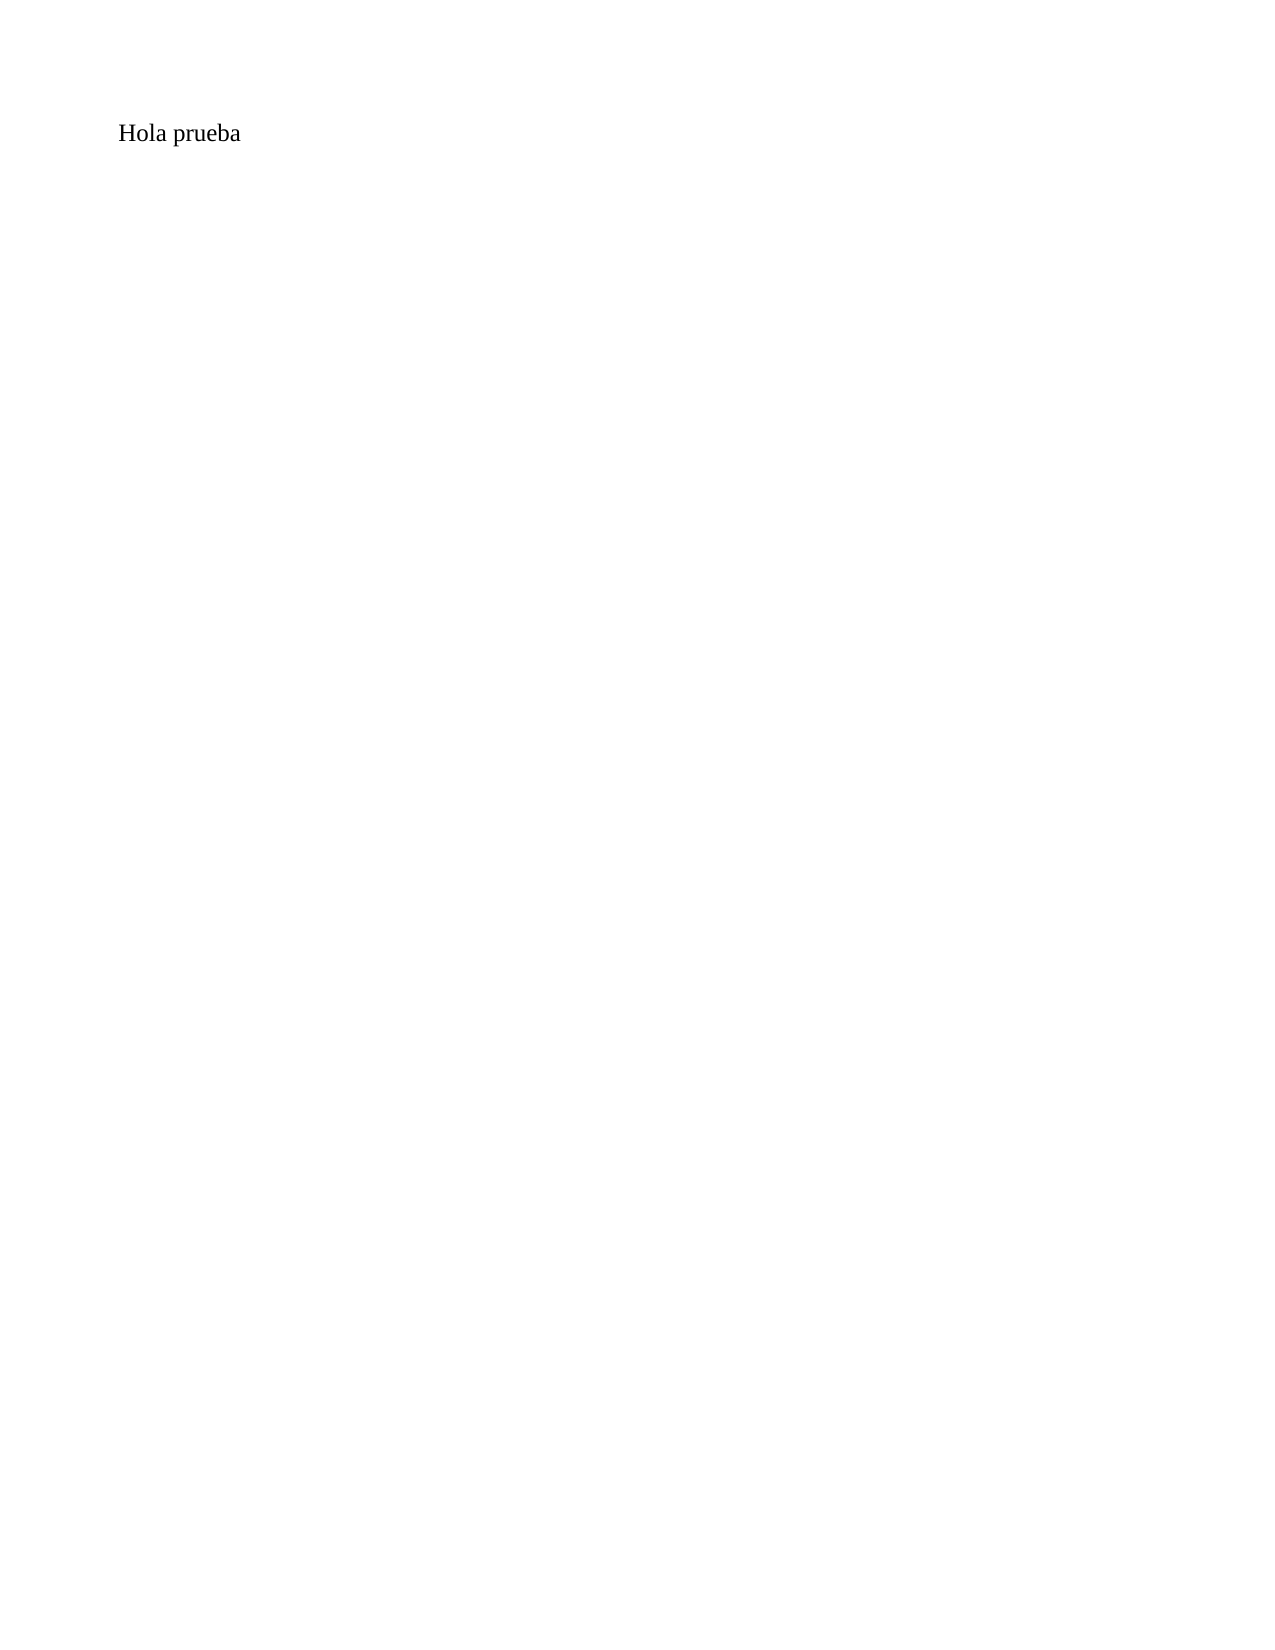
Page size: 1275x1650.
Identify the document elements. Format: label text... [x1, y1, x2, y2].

text Hola prueba [118, 118, 1157, 147]
